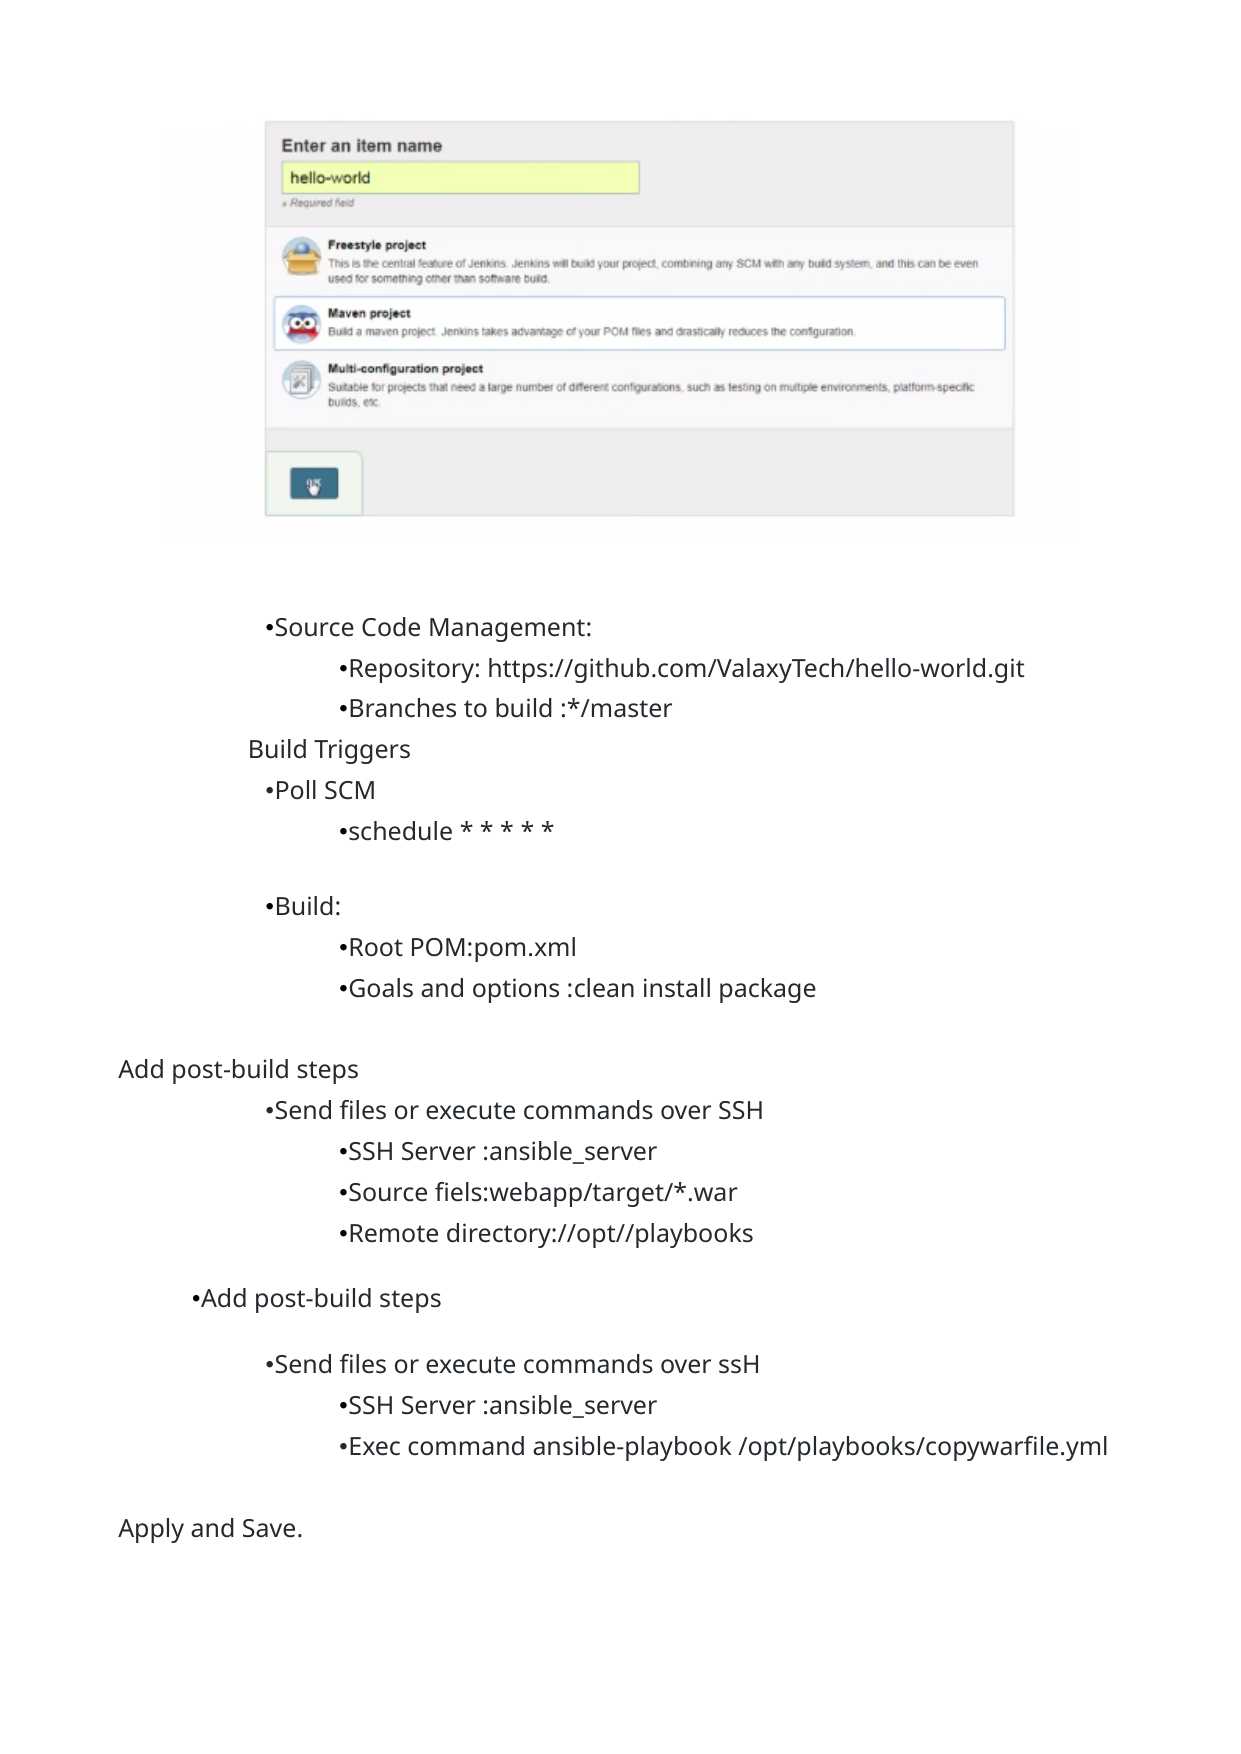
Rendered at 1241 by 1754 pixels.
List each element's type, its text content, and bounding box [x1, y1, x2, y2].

list schedule * * * * * [118, 814, 1122, 848]
list Remote directory://opt//playbooks [118, 1215, 1122, 1249]
text Add post-build steps [118, 1052, 1122, 1086]
list Build: [118, 888, 1122, 923]
list SSH Server :ansible_server [118, 1133, 1122, 1168]
list Send files or execute commands over ssH [118, 1347, 1122, 1381]
list Poll SCM [118, 773, 1122, 807]
text Build Triggers [118, 732, 1122, 766]
list Repository: https://github.com/ValaxyTech/hello-world.git [118, 650, 1122, 684]
list Branches to build :*/master [118, 691, 1122, 725]
list Source fiels:webapp/target/*.war [118, 1174, 1122, 1208]
text Apply and Save. [118, 1510, 1122, 1544]
list Add post-build steps [118, 1281, 1122, 1315]
list Goals and options :clean install package [118, 970, 1122, 1004]
list Exec command ansible-playbook /opt/playbooks/copywarfile.yml [118, 1428, 1122, 1463]
list Send files or execute commands over SSH [118, 1093, 1122, 1127]
list Root POM:pom.xml [118, 929, 1122, 963]
picture [165, 118, 1075, 537]
list Source Code Management: [118, 609, 1122, 643]
list SSH Server :ansible_server [118, 1388, 1122, 1422]
